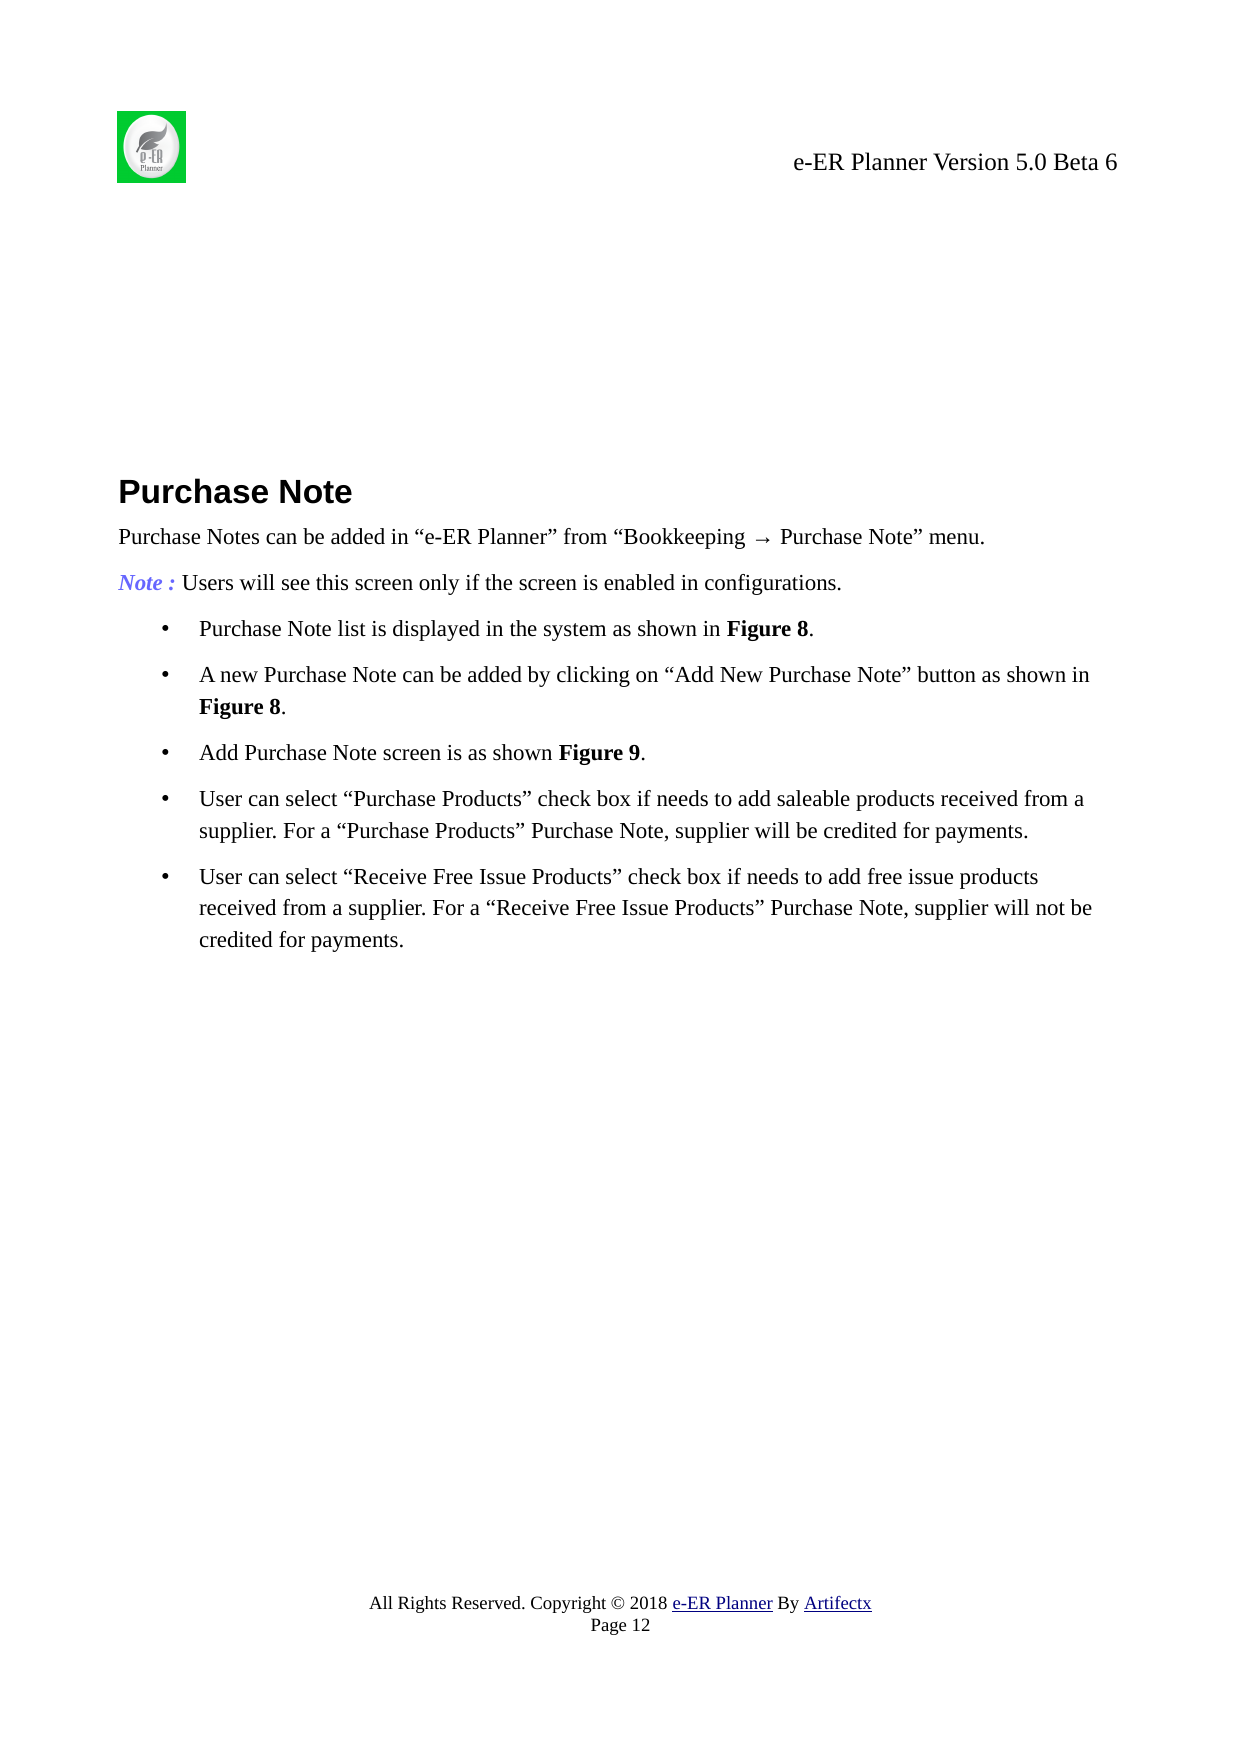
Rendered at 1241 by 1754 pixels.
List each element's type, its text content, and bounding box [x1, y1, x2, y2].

list User can select “Purchase Products” check box if needs to add saleable products received from a supplier. For a “Purchase Products” Purchase Note, supplier will be credited for payments. [161, 785, 1122, 843]
picture [117, 111, 186, 183]
list Purchase Note list is displayed in the system as shown in Figure 8. [161, 615, 1122, 642]
list A new Purchase Note can be added by clicking on “Add New Purchase Note” button as shown in Figure 8. [161, 661, 1122, 719]
list Add Purchase Note screen is as shown Figure 9. [161, 739, 1122, 765]
list User can select “Receive Free Issue Products” check box if needs to add free issue products received from a supplier. For a “Receive Free Issue Products” Purchase Note, supplier will not be credited for payments. [161, 863, 1122, 952]
subtitle Purchase Note [118, 472, 1122, 510]
text Note : Users will see this screen only if the screen is enabled in configurations. [118, 569, 1122, 595]
text Purchase Notes can be added in “e-ER Planner” from “Bookkeeping → Purchase Note” menu. [118, 523, 1122, 549]
